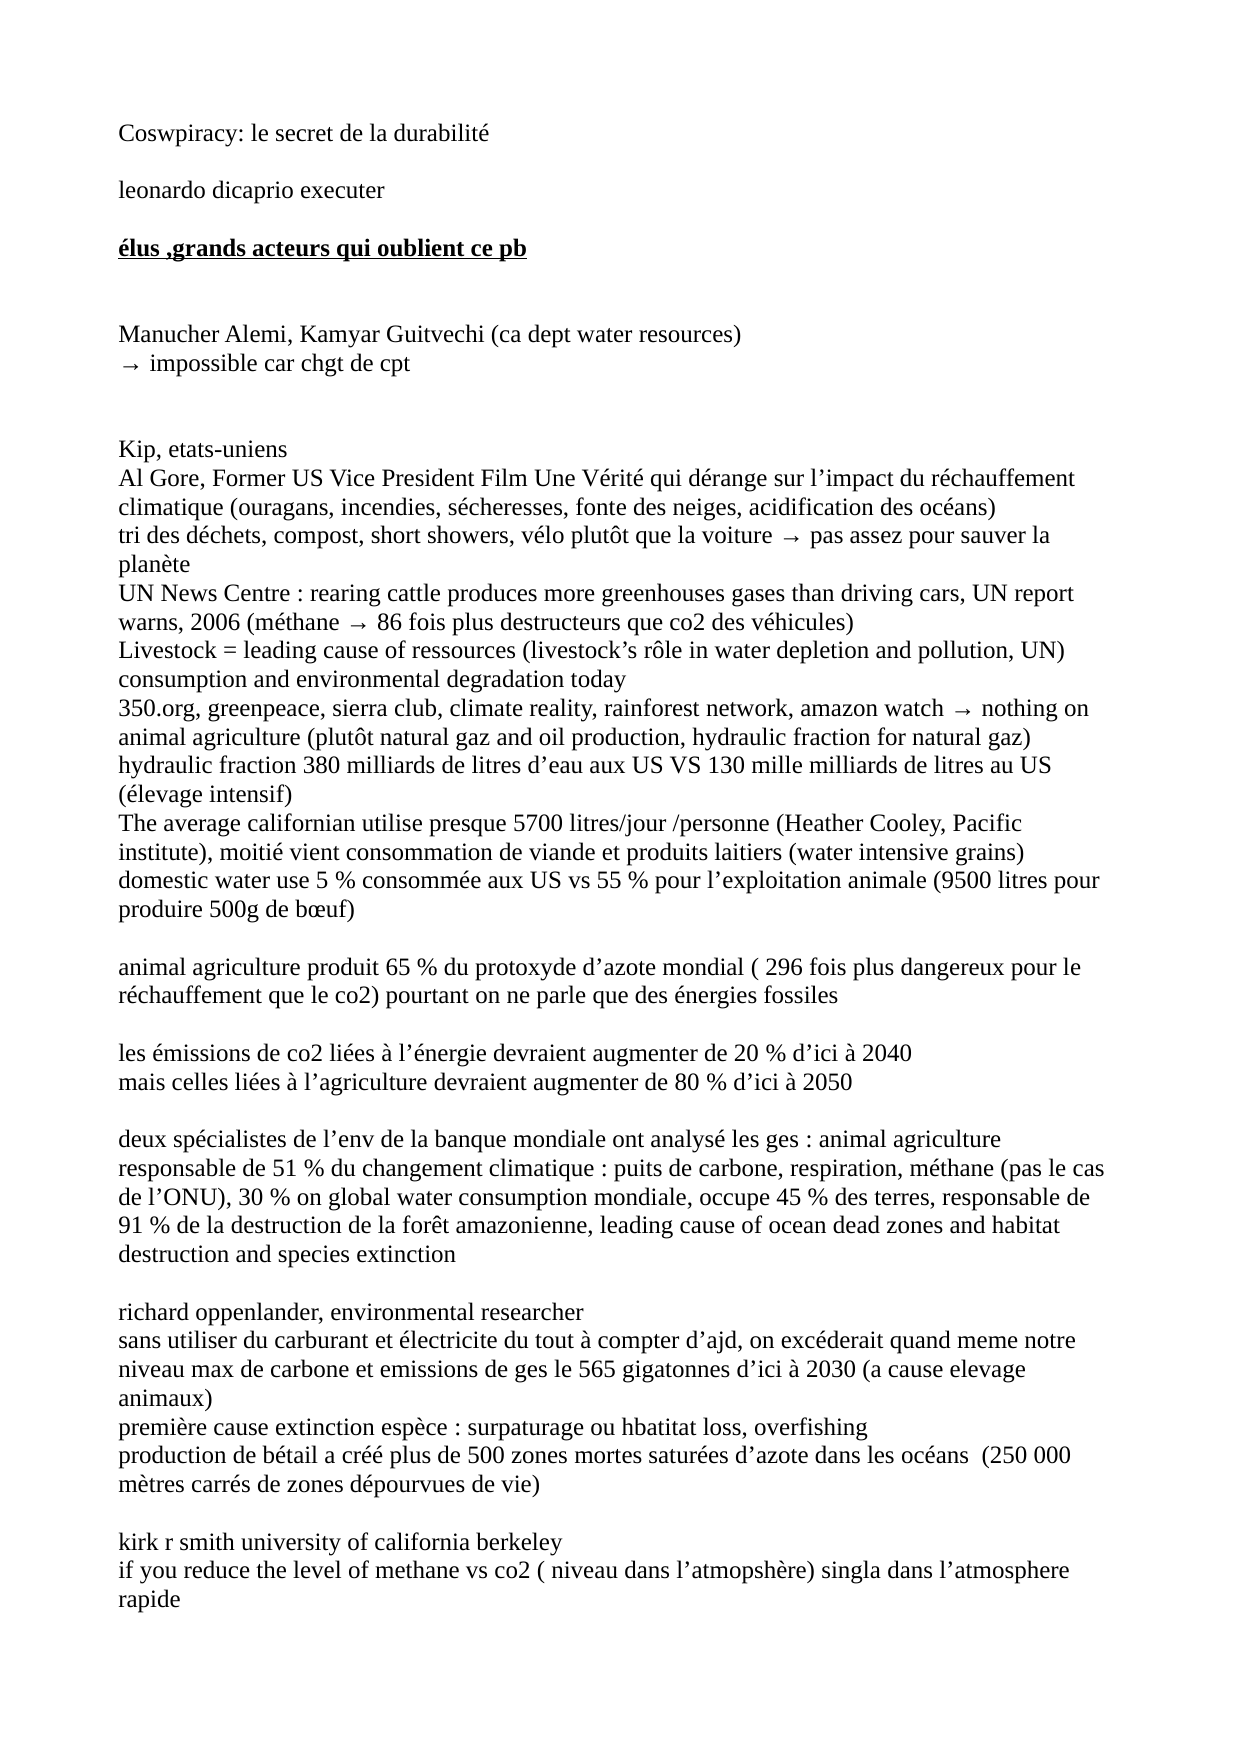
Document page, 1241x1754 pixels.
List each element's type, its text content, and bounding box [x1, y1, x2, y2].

text première cause extinction espèce : surpaturage ou hbatitat loss, overfishing [118, 1412, 1122, 1441]
text hydraulic fraction 380 milliards de litres d’eau aux US VS 130 mille milliards de litres au US (élevage intensif) [118, 751, 1122, 808]
text les émissions de co2 liées à l’énergie devraient augmenter de 20 % d’ici à 2040 [118, 1038, 1122, 1067]
text Coswpiracy: le secret de la durabilité [118, 118, 1122, 147]
text → impossible car chgt de cpt [118, 348, 1122, 377]
text tri des déchets, compost, short showers, vélo plutôt que la voiture → pas assez pour sauver la planète [118, 521, 1122, 578]
text deux spécialistes de l’env de la banque mondiale ont analysé les ges : animal agriculture responsable de 51 % du changement climatique : puits de carbone, respiration, méthane (pas le cas de l’ONU), 30 % on global water consumption mondiale, occupe 45 % des terres, responsable de 91 % de la destruction de la forêt amazonienne, leading cause of ocean dead zones and habitat destruction and species extinction [118, 1124, 1122, 1268]
text 350.org, greenpeace, sierra club, climate reality, rainforest network, amazon watch → nothing on animal agriculture (plutôt natural gaz and oil production, hydraulic fraction for natural gaz) [118, 693, 1122, 751]
text UN News Centre : rearing cattle produces more greenhouses gases than driving cars, UN report warns, 2006 (méthane → 86 fois plus destructeurs que co2 des véhicules) [118, 578, 1122, 636]
text richard oppenlander, environmental researcher [118, 1297, 1122, 1326]
text production de bétail a créé plus de 500 zones mortes saturées d’azote dans les océans (250 000 mètres carrés de zones dépourvues de vie) [118, 1441, 1122, 1498]
text kirk r smith university of california berkeley [118, 1527, 1122, 1556]
text if you reduce the level of methane vs co2 ( niveau dans l’atmopshère) singla dans l’atmosphere rapide [118, 1556, 1122, 1613]
text Manucher Alemi, Kamyar Guitvechi (ca dept water resources) [118, 319, 1122, 348]
text Livestock = leading cause of ressources (livestock’s rôle in water depletion and pollution, UN) consumption and environmental degradation today [118, 636, 1122, 693]
text The average californian utilise presque 5700 litres/jour /personne (Heather Cooley, Pacific institute), moitié vient consommation de viande et produits laitiers (water intensive grains) [118, 808, 1122, 866]
text domestic water use 5 % consommée aux US vs 55 % pour l’exploitation animale (9500 litres pour produire 500g de bœuf) [118, 866, 1122, 923]
text élus ,grands acteurs qui oublient ce pb [118, 233, 1122, 262]
text leonardo dicaprio executer [118, 176, 1122, 204]
text Kip, etats-uniens [118, 434, 1122, 463]
text sans utiliser du carburant et électricite du tout à compter d’ajd, on excéderait quand meme notre niveau max de carbone et emissions de ges le 565 gigatonnes d’ici à 2030 (a cause elevage animaux) [118, 1326, 1122, 1412]
text Al Gore, Former US Vice President Film Une Vérité qui dérange sur l’impact du réchauffement climatique (ouragans, incendies, sécheresses, fonte des neiges, acidification des océans) [118, 463, 1122, 521]
text mais celles liées à l’agriculture devraient augmenter de 80 % d’ici à 2050 [118, 1067, 1122, 1096]
text animal agriculture produit 65 % du protoxyde d’azote mondial ( 296 fois plus dangereux pour le réchauffement que le co2) pourtant on ne parle que des énergies fossiles [118, 952, 1122, 1009]
